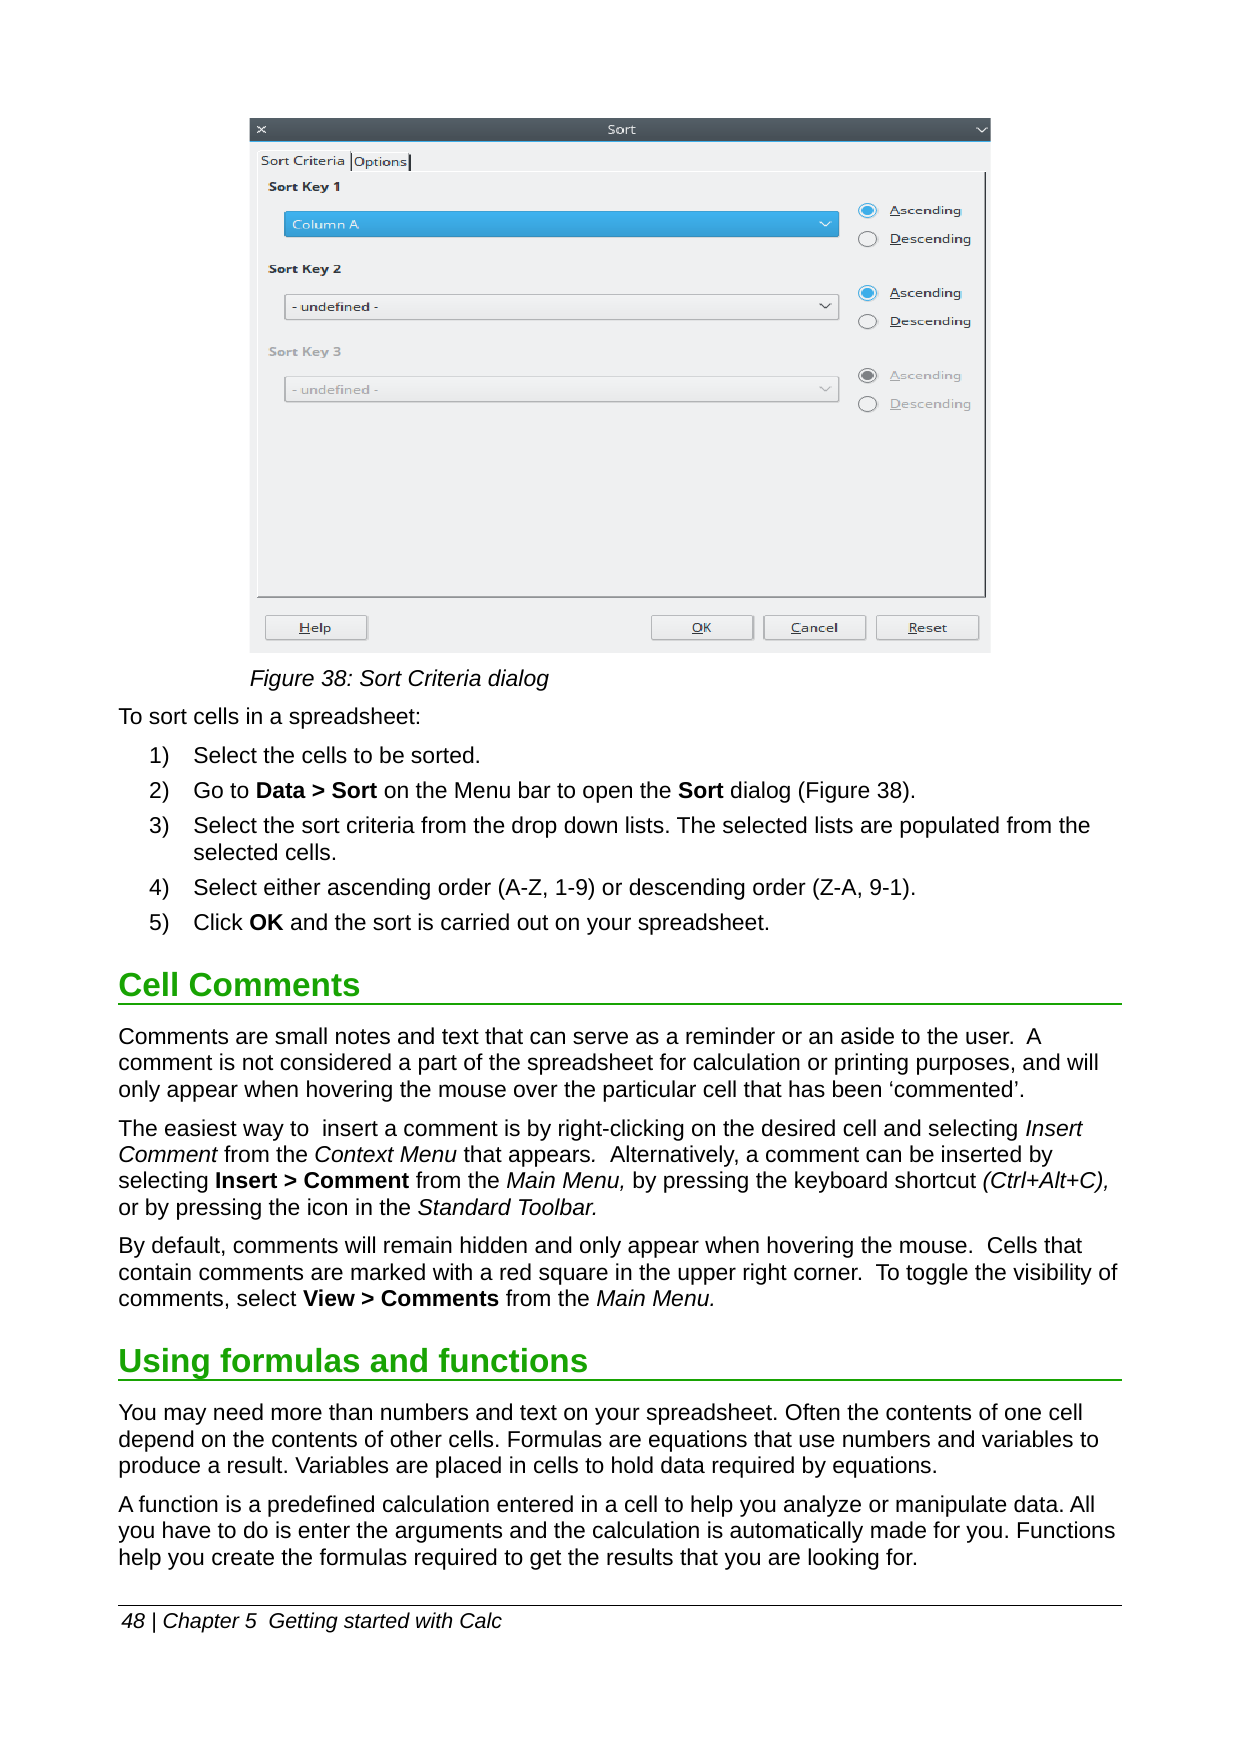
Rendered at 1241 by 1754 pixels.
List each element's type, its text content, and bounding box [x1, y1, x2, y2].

list Select the cells to be sorted. [169, 742, 1122, 768]
list Select the sort criteria from the drop down lists. The selected lists are populated from the selected cells. [169, 812, 1122, 865]
list Click OK and the sort is carried out on your spreadsheet. [169, 909, 1122, 935]
text Figure 38: Sort Criteria dialog [249, 664, 991, 691]
text Comments are small notes and text that can serve as a reminder or an aside to the user. A comment is not considered a part of the spreadsheet for calculation or printing purposes, and will only appear when hovering the mouse over the particular cell that has been ‘commented’. [118, 1023, 1122, 1102]
subtitle Cell Comments [118, 965, 1122, 1003]
picture [249, 118, 991, 653]
list Go to Data > Sort on the Menu bar to open the Sort dialog (Figure 38). [169, 777, 1122, 803]
subtitle Using formulas and functions [118, 1341, 1122, 1379]
list To sort cells in a spreadsheet: [118, 703, 1122, 729]
text You may need more than numbers and text on your spreadsheet. Often the contents of one cell depend on the contents of other cells. Formulas are equations that use numbers and variables to produce a result. Variables are placed in cells to hold data required by equations. [118, 1399, 1122, 1478]
text The easiest way to insert a comment is by right-clicking on the desired cell and selecting Insert Comment from the Context Menu that appears. Alternatively, a comment can be inserted by selecting Insert > Comment from the Main Menu, by pressing the keyboard shortcut (Ctrl+Alt+C), or by pressing the icon in the Standard Toolbar. [118, 1114, 1122, 1220]
text By default, comments will remain hidden and only appear when hovering the mouse. Cells that contain comments are marked with a red square in the upper right corner. To toggle the visibility of comments, select View > Comments from the Main Menu. [118, 1232, 1122, 1311]
list Select either ascending order (A-Z, 1-9) or descending order (Z-A, 9-1). [169, 874, 1122, 900]
text A function is a predefined calculation entered in a cell to help you analyze or manipulate data. All you have to do is enter the arguments and the calculation is automatically made for you. Functions help you create the formulas required to get the results that you are looking for. [118, 1491, 1122, 1570]
